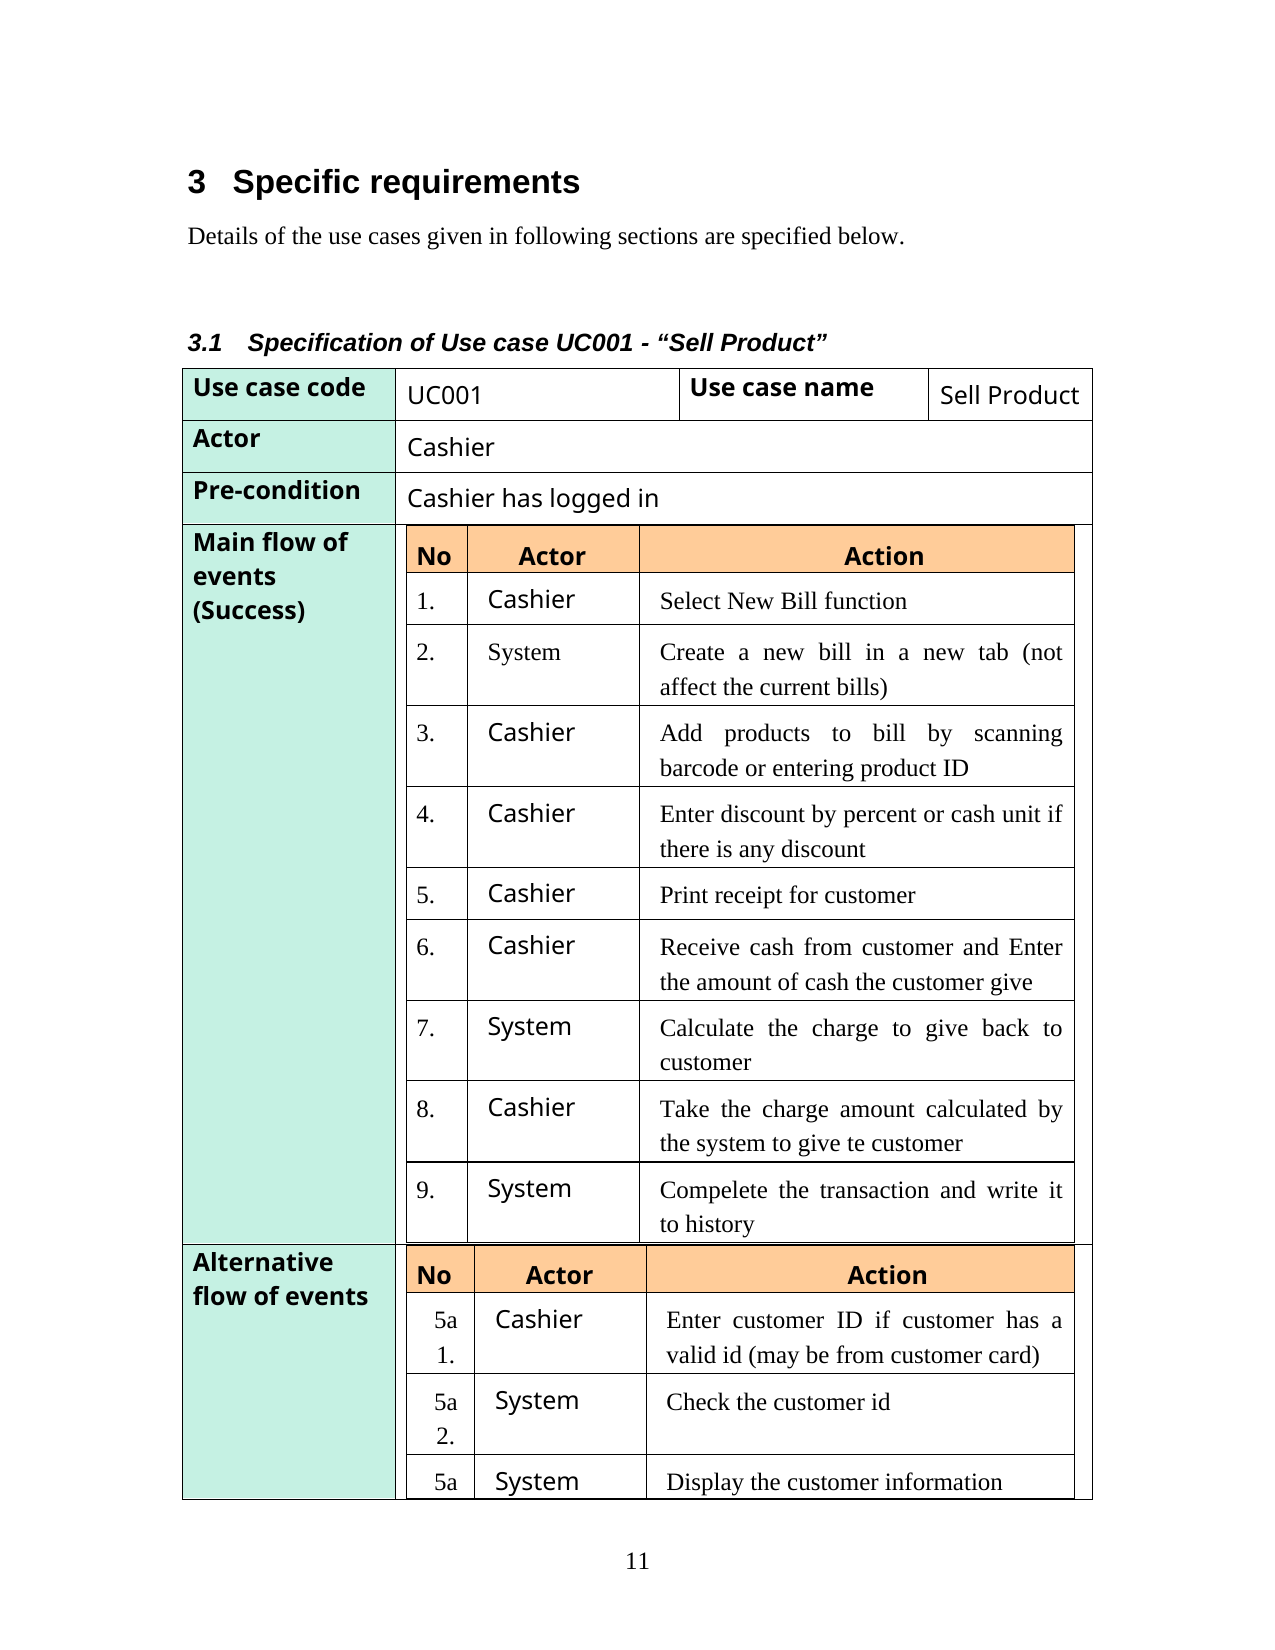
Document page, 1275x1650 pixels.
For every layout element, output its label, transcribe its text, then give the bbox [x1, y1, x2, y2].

table_cell Cashier [468, 868, 639, 918]
table_cell Print receipt for customer [640, 868, 1074, 918]
table_cell [1075, 1245, 1092, 1498]
table_cell [407, 706, 467, 786]
table_cell [396, 525, 406, 1243]
table_cell Cashier [475, 1293, 646, 1373]
table_header No [407, 526, 467, 572]
table_header Actor [468, 526, 639, 572]
table_cell [407, 920, 467, 999]
table_cell Add products to bill by scanning barcode or entering product ID [640, 706, 1074, 786]
table_cell Check the customer id [647, 1374, 1074, 1454]
table_cell [407, 573, 467, 624]
table_cell [396, 1245, 406, 1498]
table_cell Cashier has logged in [396, 473, 1092, 523]
table_cell Actor [183, 421, 395, 472]
table_cell [407, 787, 467, 867]
table_header No [407, 1246, 474, 1292]
table_header Sell Product [929, 369, 1092, 420]
table_cell [1075, 525, 1092, 1243]
table_cell System [468, 625, 639, 705]
text Details of the use cases given in following sections are specified below. [187, 221, 1087, 250]
table_cell Enter customer ID if customer has a valid id (may be from customer card) [647, 1293, 1074, 1373]
table_cell Pre-condition [183, 473, 395, 523]
table_cell [407, 868, 467, 918]
table_header Use case name [680, 369, 928, 420]
table_cell System [468, 1163, 639, 1242]
table_cell Cashier [468, 1081, 639, 1161]
table_cell Cashier [468, 787, 639, 867]
table_cell Cashier [468, 920, 639, 999]
subtitle Specific requirements [187, 162, 1087, 201]
table_cell Select New Bill function [640, 573, 1074, 624]
table_cell Receive cash from customer and Enter the amount of cash the customer give [640, 920, 1074, 999]
table_cell Compelete the transaction and write it to history [640, 1163, 1074, 1242]
table_cell System [475, 1374, 646, 1454]
table_cell 5a [407, 1455, 474, 1497]
table_cell Cashier [396, 421, 1092, 472]
table_cell System [468, 1001, 639, 1080]
table_cell Main flow of events (Success) [183, 525, 395, 1243]
table_cell Create a new bill in a new tab (not affect the current bills) [640, 625, 1074, 705]
table_cell 5a2. [407, 1374, 474, 1454]
table_cell Alternative flow of events [183, 1245, 395, 1498]
table_cell Display the customer information [647, 1455, 1074, 1497]
subtitle Specification of Use case UC001 - “Sell Product” [187, 327, 1087, 356]
table_header UC001 [396, 369, 679, 420]
table_header Use case code [183, 369, 395, 420]
table_cell Take the charge amount calculated by the system to give te customer [640, 1081, 1074, 1161]
table_cell Cashier [468, 706, 639, 786]
table_cell Enter discount by percent or cash unit if there is any discount [640, 787, 1074, 867]
table_cell Calculate the charge to give back to customer [640, 1001, 1074, 1080]
table_cell Cashier [468, 573, 639, 624]
table_header Actor [475, 1246, 646, 1292]
table_header Action [647, 1246, 1074, 1292]
table_cell [407, 1081, 467, 1161]
table_cell [407, 625, 467, 705]
table_cell 5a1. [407, 1293, 474, 1373]
table_cell [407, 1001, 467, 1080]
table_header Action [640, 526, 1074, 572]
table_cell [407, 1163, 467, 1242]
table_cell System [475, 1455, 646, 1497]
